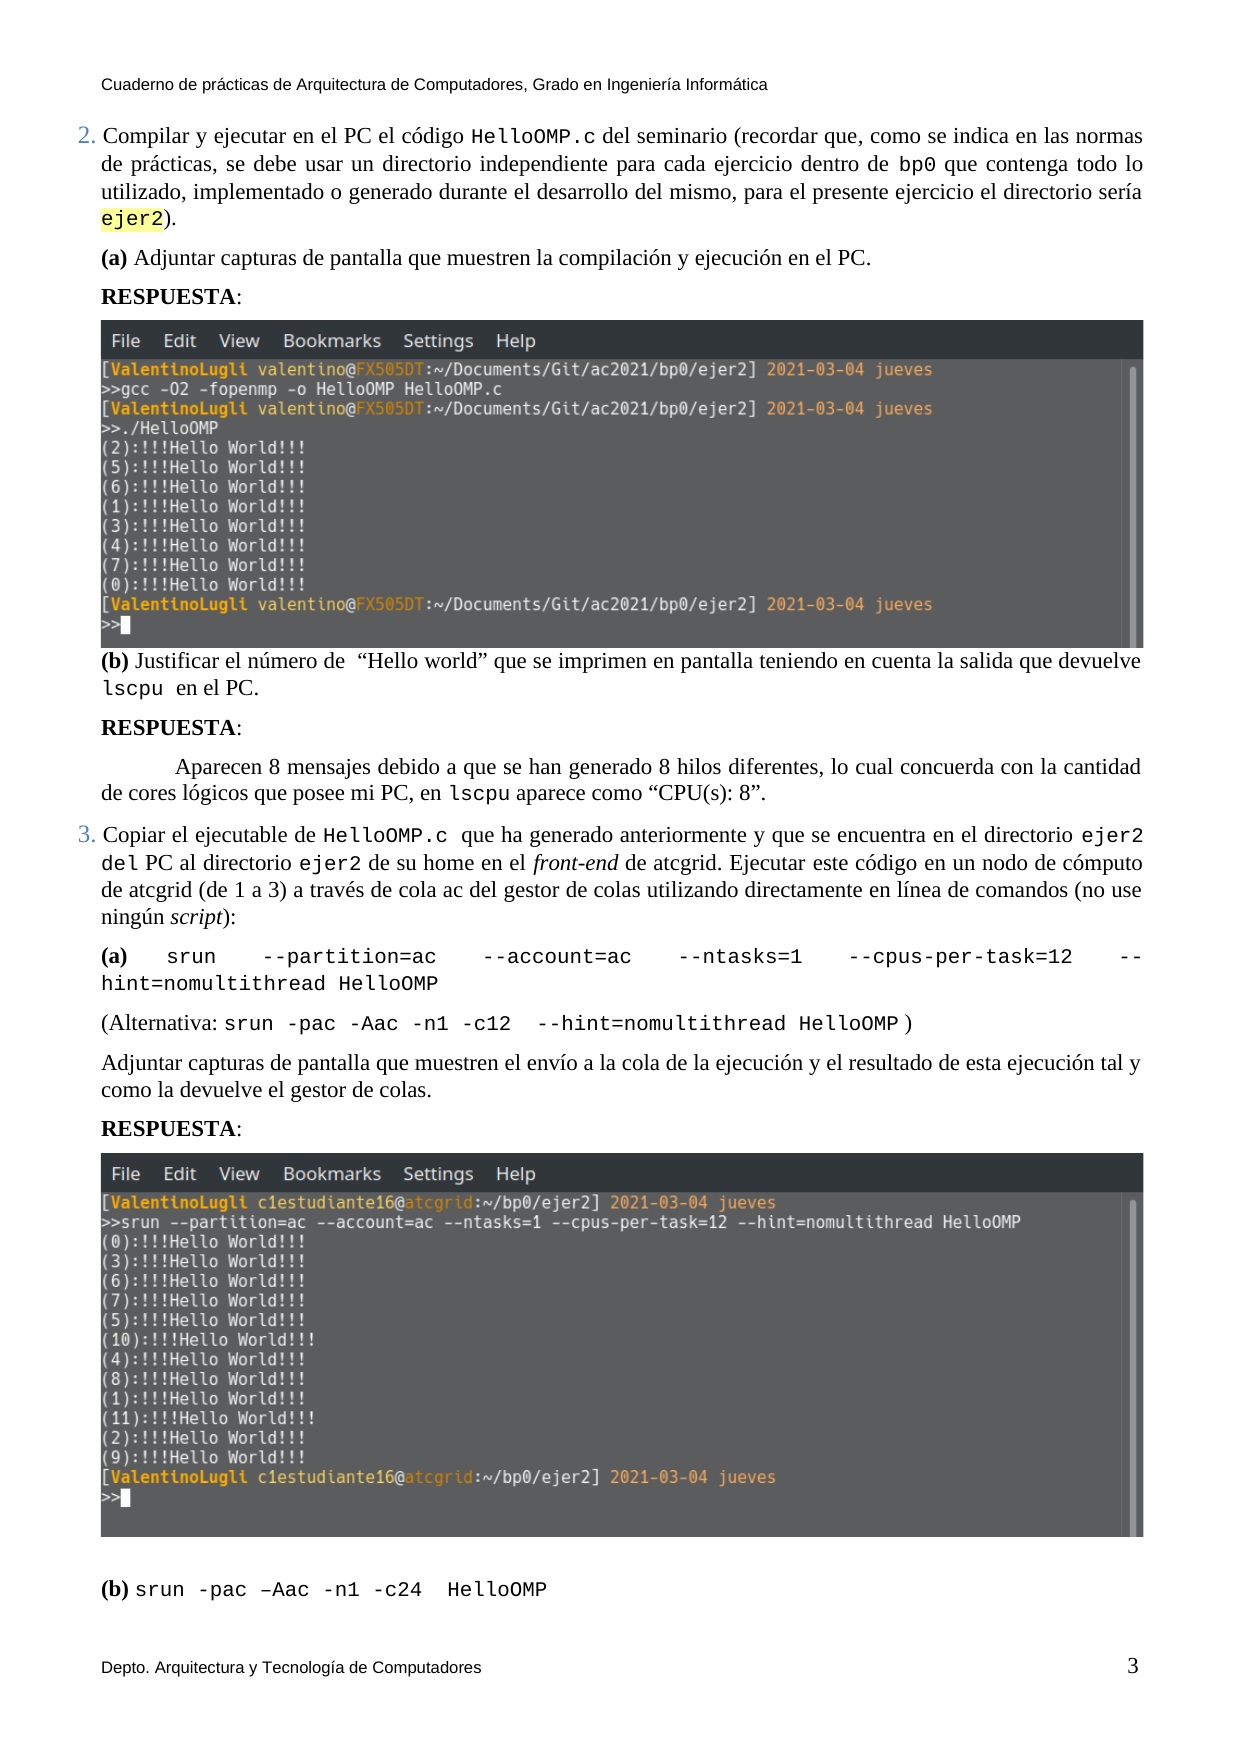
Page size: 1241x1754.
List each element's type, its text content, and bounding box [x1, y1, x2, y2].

text (Alternativa: srun -pac -Aac -n1 -c12 --hint=nomultithread HelloOMP ) [101, 1009, 1143, 1037]
list Compilar y ejecutar en el PC el código HelloOMP.c del seminario (recordar que, como se indica en las normas de prácticas, se debe usar un directorio independiente para cada ejercicio dentro de bp0 que contenga todo lo utilizado, implementado o generado durante el desarrollo del mismo, para el presente ejercicio el directorio sería ejer2). [71, 121, 1143, 232]
text (a) srun --partition=ac --account=ac --ntasks=1 --cpus-per-task=12 --hint=nomultithread HelloOMP [101, 942, 1143, 997]
picture [100, 1153, 1144, 1537]
text RESPUESTA: [101, 283, 1143, 309]
text RESPUESTA: [101, 714, 1143, 740]
picture [100, 320, 1144, 648]
text (b) Justificar el número de “Hello world” que se imprimen en pantalla teniendo en cuenta la salida que devuelve lscpu en el PC. [101, 648, 1143, 701]
text Adjuntar capturas de pantalla que muestren el envío a la cola de la ejecución y el resultado de esta ejecución tal y como la devuelve el gestor de colas. [101, 1049, 1143, 1102]
text (a) Adjuntar capturas de pantalla que muestren la compilación y ejecución en el PC. [101, 244, 1143, 271]
list RESPUESTA: [101, 1115, 1143, 1141]
text (b) srun -pac –Aac -n1 -c24 HelloOMP [101, 1575, 1143, 1602]
text Aparecen 8 mensajes debido a que se han generado 8 hilos diferentes, lo cual concuerda con la cantidad de cores lógicos que posee mi PC, en lscpu aparece como “CPU(s): 8”. [101, 753, 1143, 807]
list Copiar el ejecutable de HelloOMP.c que ha generado anteriormente y que se encuentra en el directorio ejer2 del PC al directorio ejer2 de su home en el front-end de atcgrid. Ejecutar este código en un nodo de cómputo de atcgrid (de 1 a 3) a través de cola ac del gestor de colas utilizando directamente en línea de comandos (no use ningún script): [71, 819, 1143, 929]
